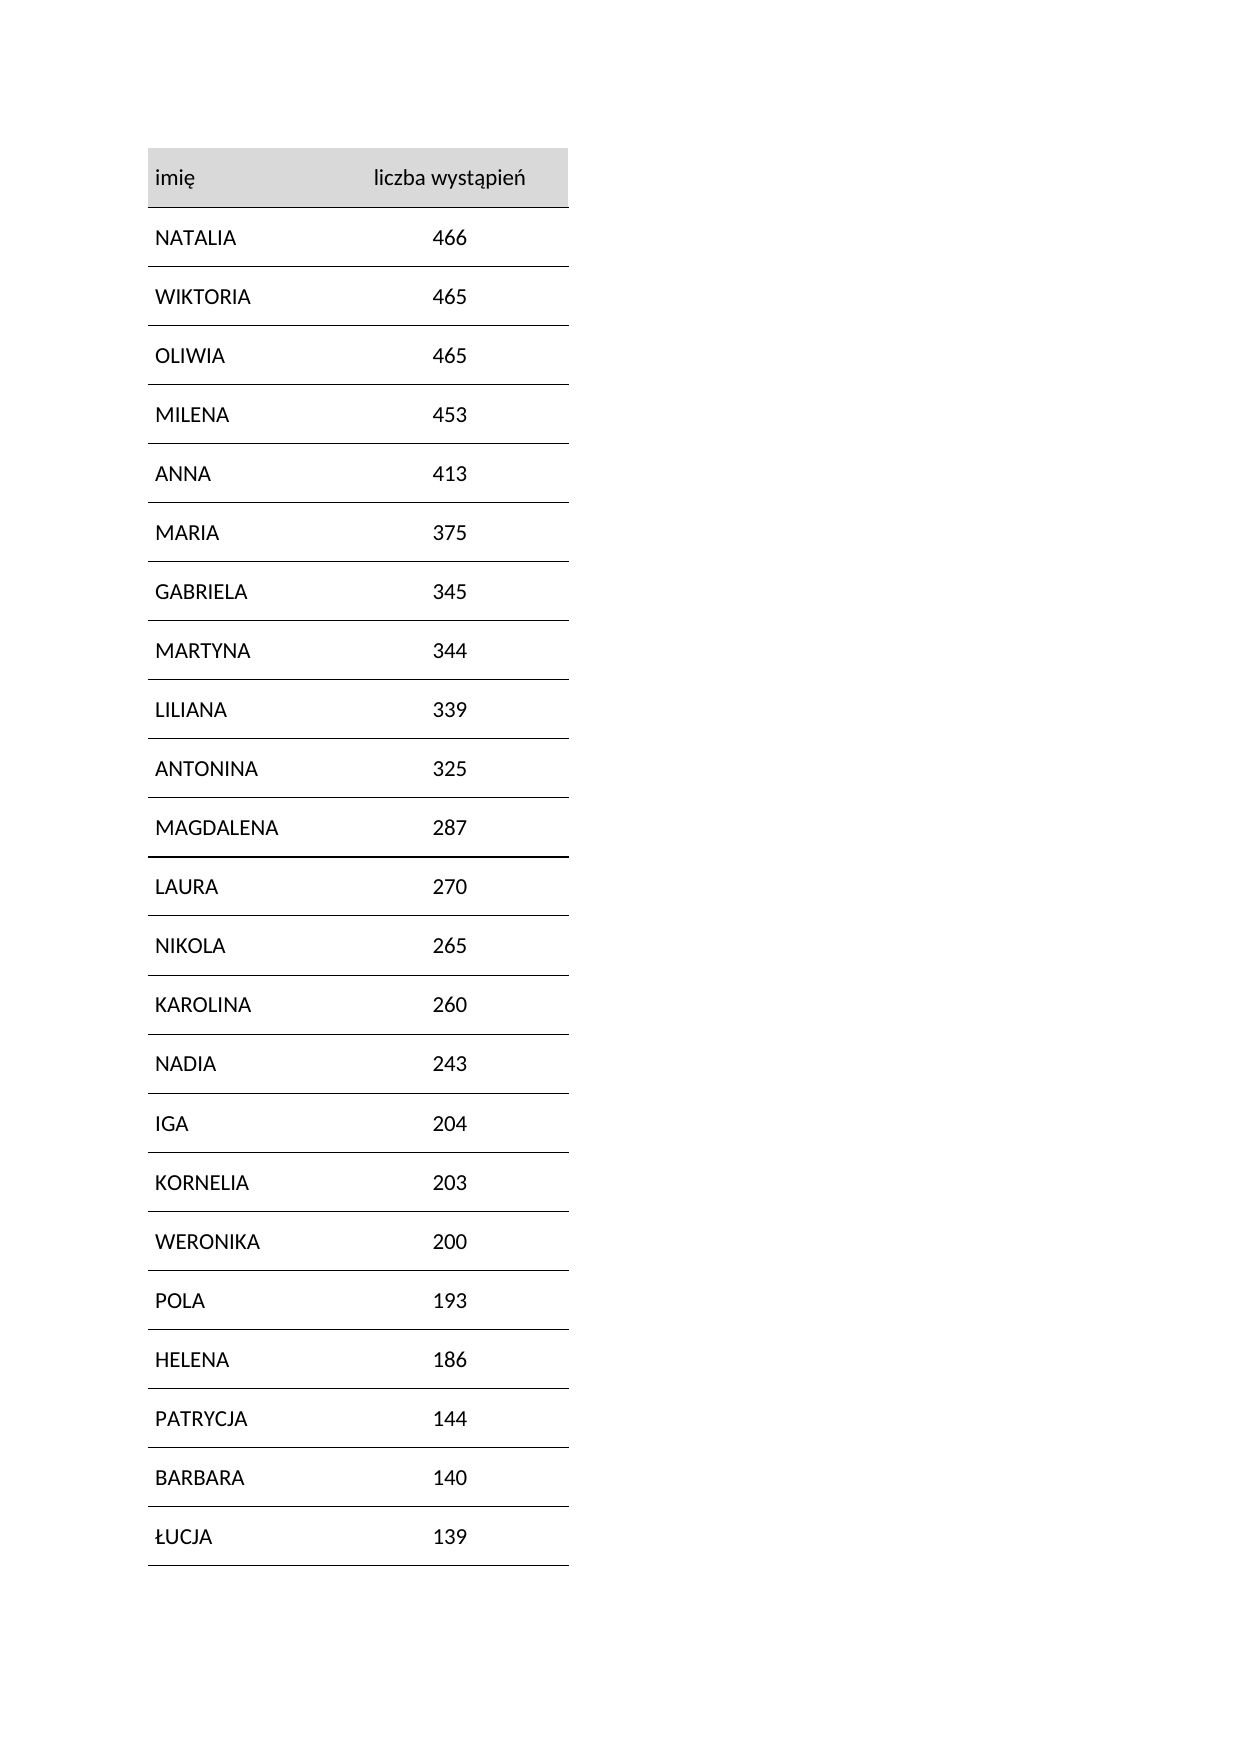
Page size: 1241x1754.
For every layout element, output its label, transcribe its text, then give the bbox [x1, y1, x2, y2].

table_cell 375 [331, 503, 568, 561]
table_cell MILENA [148, 385, 331, 443]
table_cell LAURA [148, 858, 331, 915]
table_cell OLIWIA [148, 326, 331, 384]
table_cell 339 [331, 680, 568, 738]
table_cell 204 [331, 1094, 568, 1152]
table_cell 270 [331, 858, 568, 915]
table_cell POLA [148, 1271, 331, 1329]
table_cell ANNA [148, 444, 331, 502]
table_cell 413 [331, 444, 568, 502]
table_cell WIKTORIA [148, 267, 331, 325]
table_cell MAGDALENA [148, 798, 331, 856]
table_cell IGA [148, 1094, 331, 1152]
table_cell ANTONINA [148, 739, 331, 797]
table_cell HELENA [148, 1330, 331, 1388]
table_cell MARIA [148, 503, 331, 561]
table_cell ŁUCJA [148, 1507, 331, 1565]
table_cell NIKOLA [148, 916, 331, 974]
table_cell 453 [331, 385, 568, 443]
table_cell 345 [331, 562, 568, 620]
table_cell 140 [331, 1448, 568, 1506]
table_cell 243 [331, 1035, 568, 1093]
table_cell 139 [331, 1507, 568, 1565]
table_cell 325 [331, 739, 568, 797]
table_cell 193 [331, 1271, 568, 1329]
table_cell 260 [331, 976, 568, 1033]
table_cell KORNELIA [148, 1153, 331, 1211]
table_cell BARBARA [148, 1448, 331, 1506]
table_cell NADIA [148, 1035, 331, 1093]
table_cell 466 [331, 208, 568, 266]
table_cell 287 [331, 798, 568, 856]
table_cell KAROLINA [148, 976, 331, 1033]
table_cell GABRIELA [148, 562, 331, 620]
table_cell WERONIKA [148, 1212, 331, 1270]
table_cell MARTYNA [148, 621, 331, 679]
table_header imię [148, 148, 331, 207]
table_cell 265 [331, 916, 568, 974]
table_cell 465 [331, 326, 568, 384]
table_header liczba wystąpień [331, 148, 568, 207]
table_cell 203 [331, 1153, 568, 1211]
table_cell 144 [331, 1389, 568, 1447]
table_cell 186 [331, 1330, 568, 1388]
table_cell PATRYCJA [148, 1389, 331, 1447]
table_cell NATALIA [148, 208, 331, 266]
table_cell 200 [331, 1212, 568, 1270]
table_cell 465 [331, 267, 568, 325]
table_cell 344 [331, 621, 568, 679]
table_cell LILIANA [148, 680, 331, 738]
